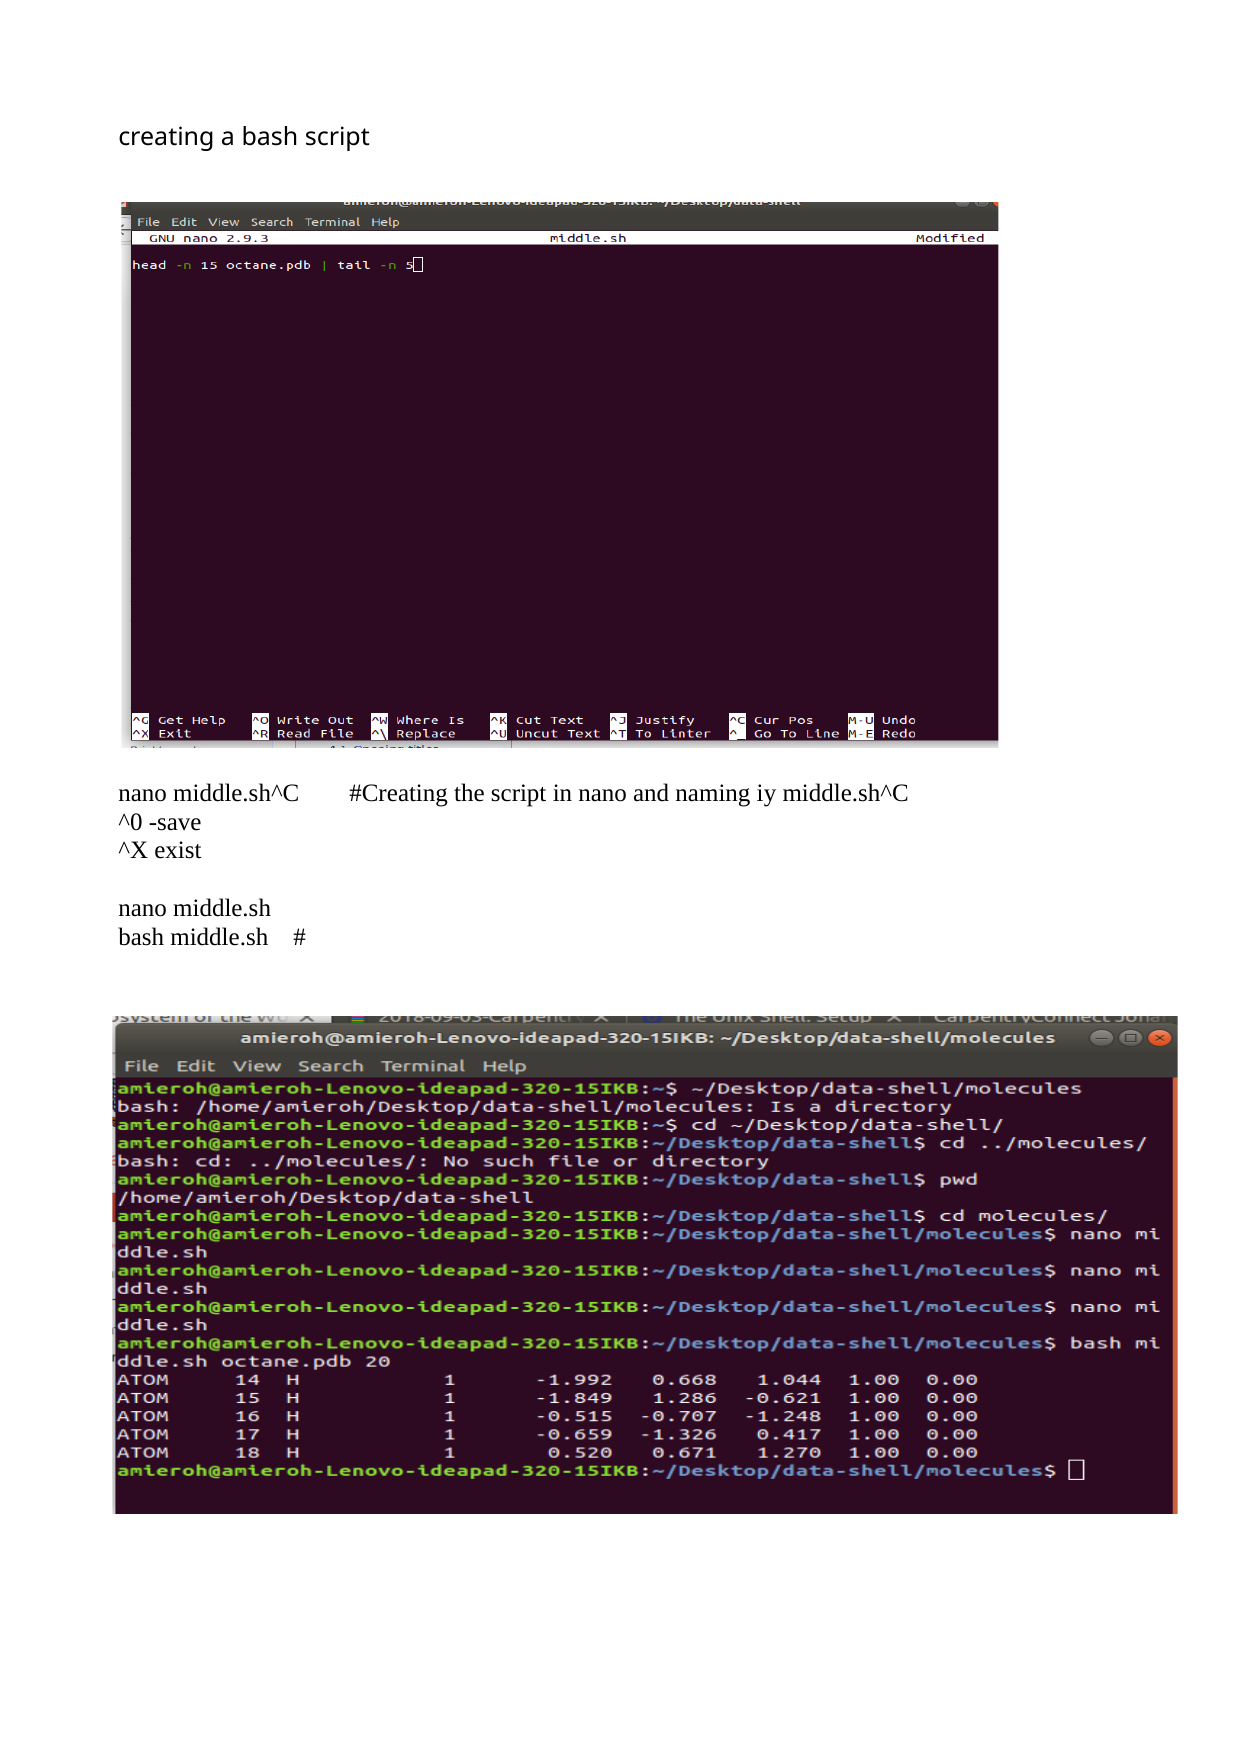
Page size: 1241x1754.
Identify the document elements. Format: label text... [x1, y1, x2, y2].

text nano middle.sh^C #Creating the script in nano and naming iy middle.sh^C [118, 778, 1122, 807]
text nano middle.sh [118, 893, 1122, 922]
text creating a bash script [118, 118, 1122, 152]
text ^X exist [118, 836, 1122, 864]
text ^0 -save [118, 807, 1122, 836]
picture [121, 202, 275, 748]
text bash middle.sh # [118, 922, 1122, 951]
picture [112, 1016, 298, 1488]
